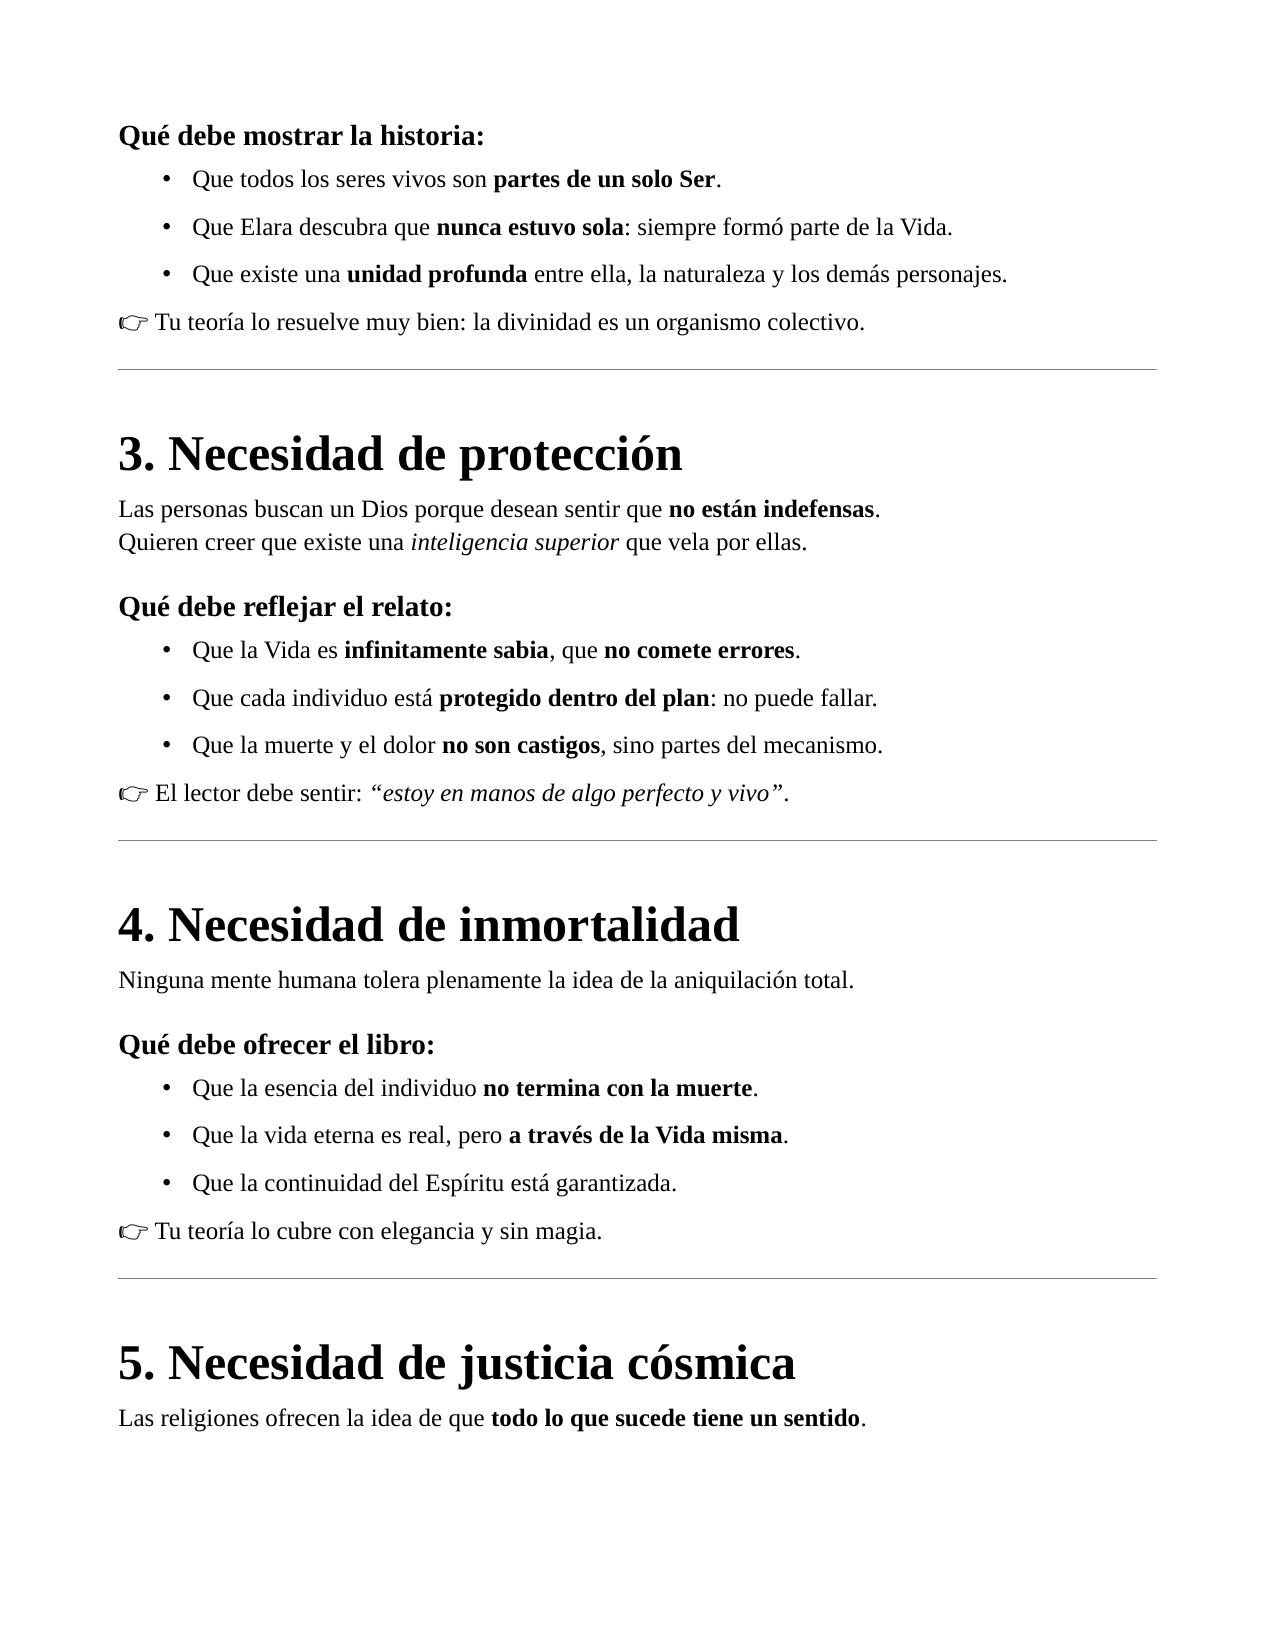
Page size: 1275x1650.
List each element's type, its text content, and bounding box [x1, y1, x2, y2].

text 👉 Tu teoría lo cubre con elegancia y sin magia. [118, 1216, 1157, 1244]
text 👉 Tu teoría lo resuelve muy bien: la divinidad es un organismo colectivo. [118, 307, 1157, 336]
list Que todos los seres vivos son partes de un solo Ser. [162, 164, 1157, 193]
list Que la vida eterna es real, pero a través de la Vida misma. [162, 1121, 1157, 1149]
subtitle Qué debe ofrecer el libro: [118, 1027, 1157, 1061]
list Que cada individuo está protegido dentro del plan: no puede fallar. [162, 683, 1157, 711]
subtitle Qué debe mostrar la historia: [118, 118, 1157, 152]
list Que la muerte y el dolor no son castigos, sino partes del mecanismo. [162, 730, 1157, 759]
list Que existe una unidad profunda entre ella, la naturaleza y los demás personajes. [162, 259, 1157, 288]
subtitle 4. Necesidad de inmortalidad [118, 895, 1157, 952]
list Que la esencia del individuo no termina con la muerte. [162, 1073, 1157, 1102]
text Las religiones ofrecen la idea de que todo lo que sucede tiene un sentido. [118, 1403, 1157, 1431]
list Que la continuidad del Espíritu está garantizada. [162, 1168, 1157, 1197]
text Las personas buscan un Dios porque desean sentir que no están indefensas. Quieren creer que existe una inteligencia superior que vela por ellas. [118, 494, 1157, 556]
list Que Elara descubra que nunca estuvo sola: siempre formó parte de la Vida. [162, 212, 1157, 241]
subtitle 5. Necesidad de justicia cósmica [118, 1333, 1157, 1390]
list Que la Vida es infinitamente sabia, que no comete errores. [162, 635, 1157, 664]
text Ninguna mente humana tolera plenamente la idea de la aniquilación total. [118, 965, 1157, 993]
subtitle 3. Necesidad de protección [118, 424, 1157, 481]
text 👉 El lector debe sentir: “estoy en manos de algo perfecto y vivo”. [118, 778, 1157, 807]
subtitle Qué debe reflejar el relato: [118, 589, 1157, 623]
